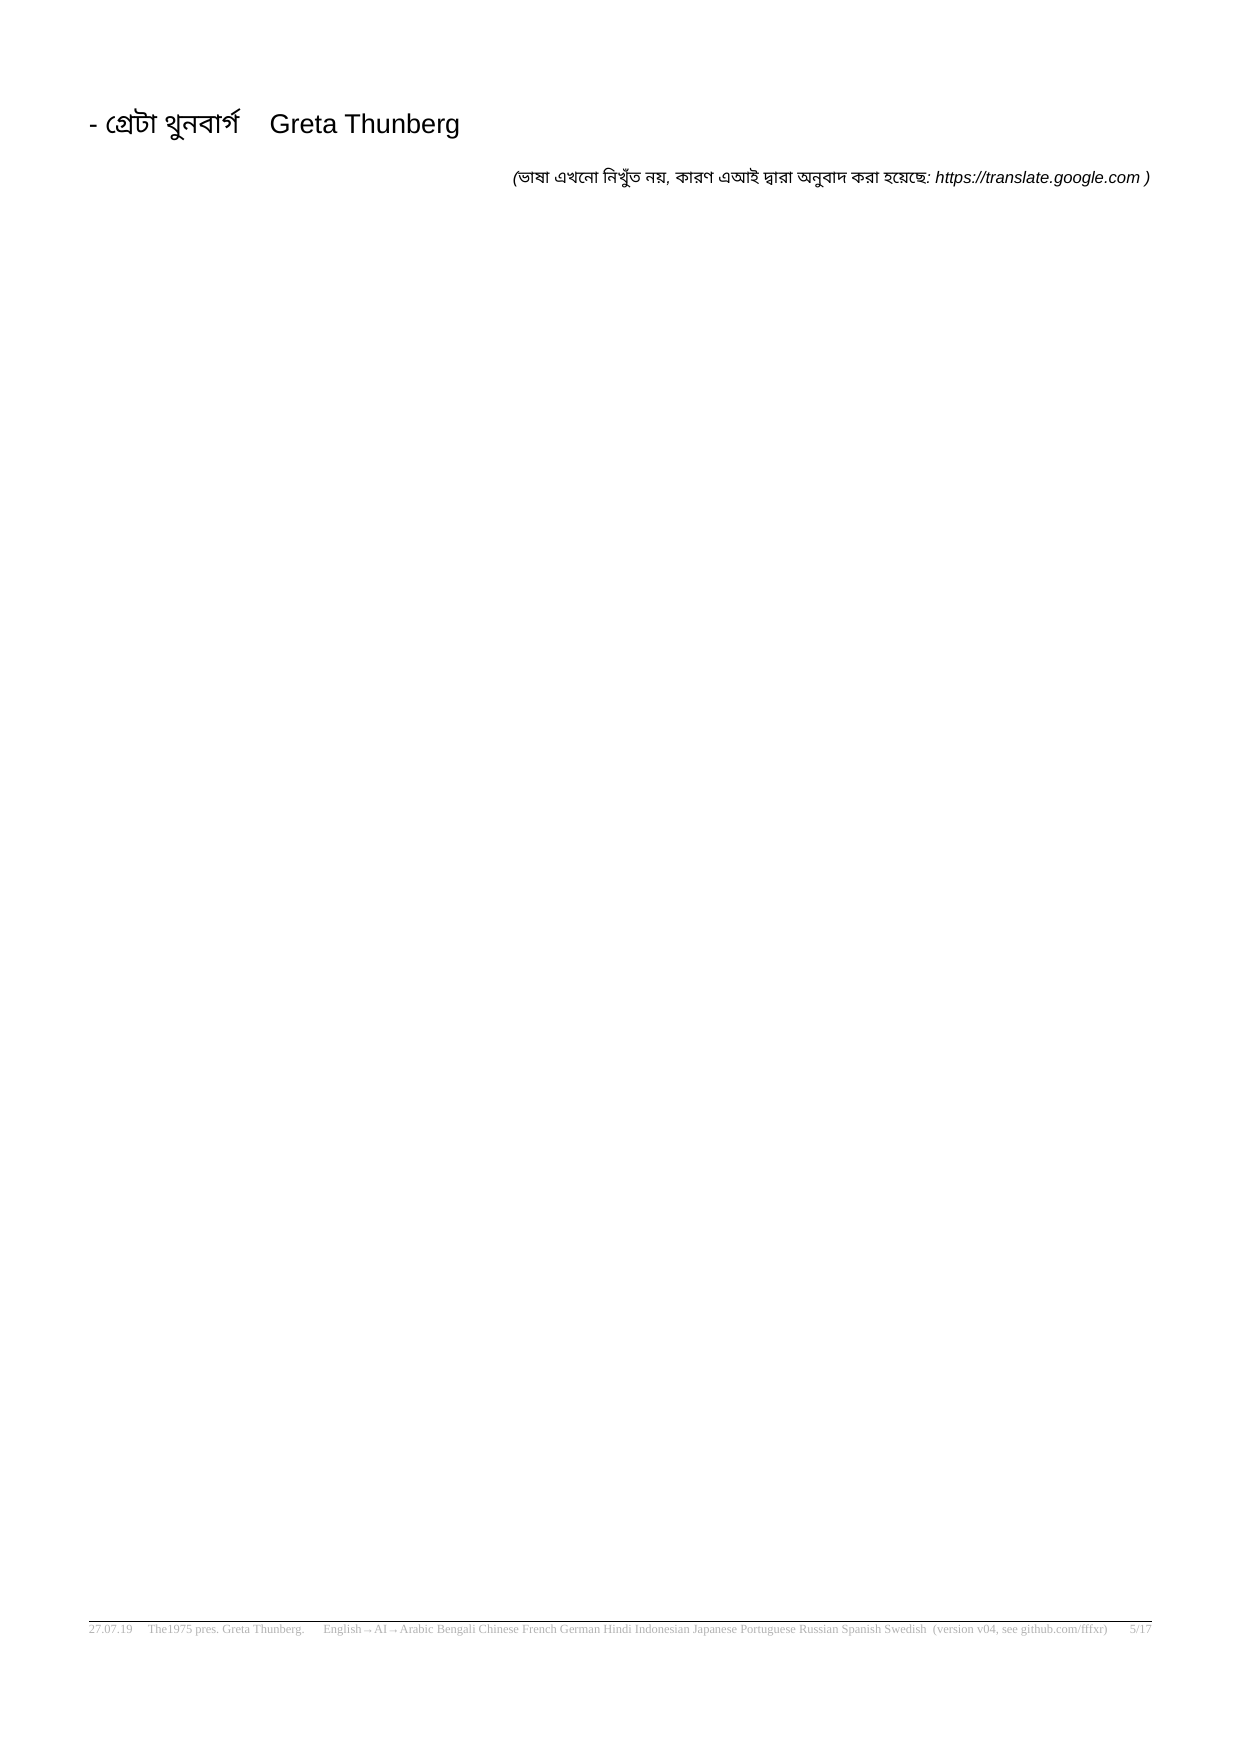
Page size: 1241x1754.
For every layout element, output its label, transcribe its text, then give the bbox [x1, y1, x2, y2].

text (ভাষা এখনো নিখুঁত নয়, কারণ এআই দ্বারা অনুবাদ করা হয়েছে: https://translate.google.com ) [88, 168, 626, 187]
text (ভাষা এখনো নিখুঁত নয়, কারণ এআই দ্বারা অনুবাদ করা হয়েছে: https://translate.google.com ) [626, 168, 1152, 187]
text - গ্রেটা থুনবার্গ Greta Thunberg [88, 108, 1152, 139]
